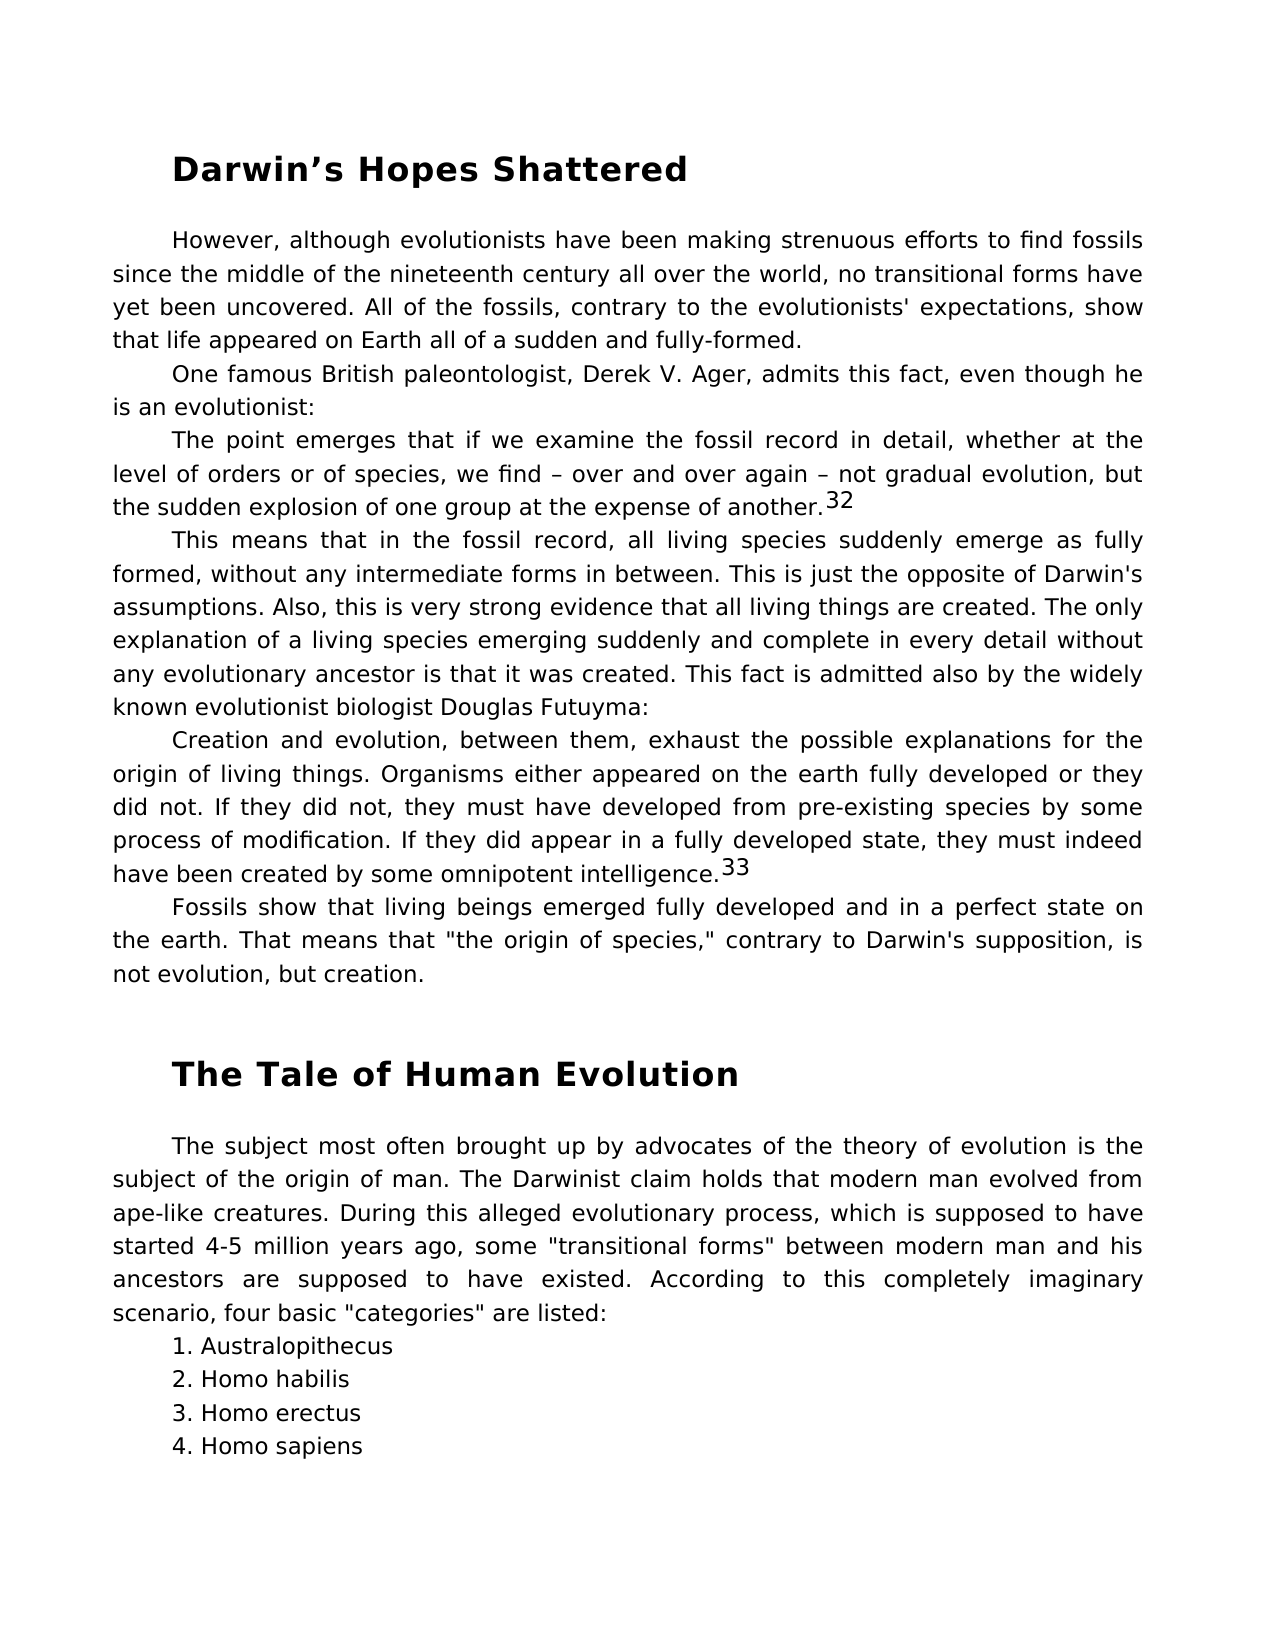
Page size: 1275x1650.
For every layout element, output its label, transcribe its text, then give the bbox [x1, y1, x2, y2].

text The point emerges that if we examine the fossil record in detail, whether at the level of orders or of species, we find – over and over again – not gradual evolution, but the sudden explosion of one group at the expense of another.32 [112, 422, 1145, 522]
text 1. Australopithecus [112, 1328, 1145, 1361]
text The subject most often brought up by advocates of the theory of evolution is the subject of the origin of man. The Darwinist claim holds that modern man evolved from ape-like creatures. During this alleged evolutionary process, which is supposed to have started 4-5 million years ago, some "transitional forms" between modern man and his ancestors are supposed to have existed. According to this completely imaginary scenario, four basic "categories" are listed: [112, 1128, 1145, 1328]
text However, although evolutionists have been making strenuous efforts to find fossils since the middle of the nineteenth century all over the world, no transitional forms have yet been uncovered. All of the fossils, contrary to the evolutionists' expectations, show that life appeared on Earth all of a sudden and fully-formed. [112, 222, 1145, 356]
text 2. Homo habilis [112, 1361, 1145, 1394]
text Darwin’s Hopes Shattered [112, 150, 1145, 189]
text 3. Homo erectus [112, 1394, 1145, 1428]
text This means that in the fossil record, all living species suddenly emerge as fully formed, without any intermediate forms in between. This is just the opposite of Darwin's assumptions. Also, this is very strong evidence that all living things are created. The only explanation of a living species emerging suddenly and complete in every detail without any evolutionary ancestor is that it was created. This fact is admitted also by the widely known evolutionist biologist Douglas Futuyma: [112, 522, 1145, 722]
text Fossils show that living beings emerged fully developed and in a perfect state on the earth. That means that "the origin of species," contrary to Darwin's supposition, is not evolution, but creation. [112, 889, 1145, 989]
text The Tale of Human Evolution [112, 1056, 1145, 1094]
text Creation and evolution, between them, exhaust the possible explanations for the origin of living things. Organisms either appeared on the earth fully developed or they did not. If they did not, they must have developed from pre-existing species by some process of modification. If they did appear in a fully developed state, they must indeed have been created by some omnipotent intelligence.33 [112, 722, 1145, 889]
text One famous British paleontologist, Derek V. Ager, admits this fact, even though he is an evolutionist: [112, 356, 1145, 422]
text 4. Homo sapiens [112, 1428, 1145, 1461]
